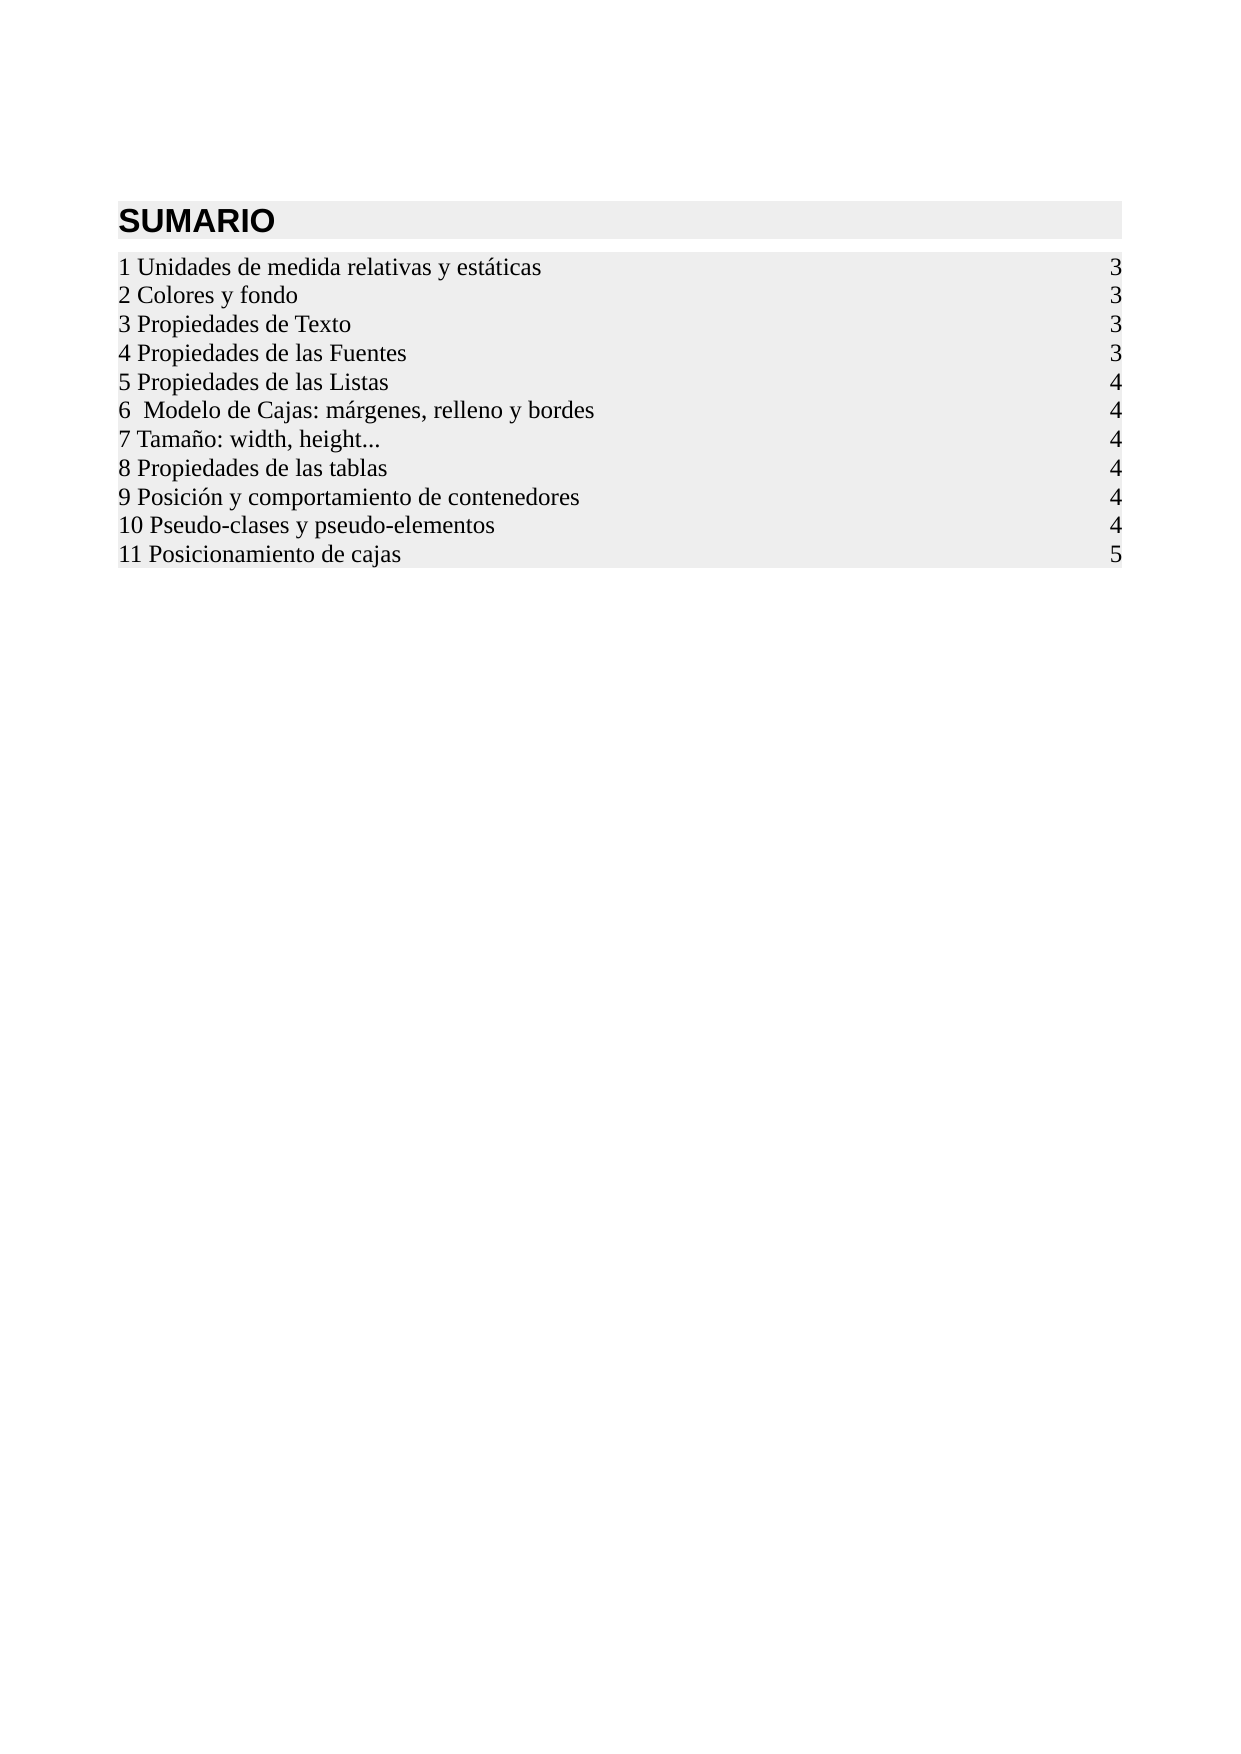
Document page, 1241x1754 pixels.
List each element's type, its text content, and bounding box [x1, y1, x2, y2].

text 8 Propiedades de las tablas 4 [118, 453, 1122, 482]
text 7 Tamaño: width, height... 4 [118, 424, 1122, 453]
text 11 Posicionamiento de cajas 5 [118, 539, 1122, 568]
subtitle SUMARIO [118, 201, 1122, 239]
text 6 Modelo de Cajas: márgenes, relleno y bordes 4 [118, 395, 1122, 424]
text 5 Propiedades de las Listas 4 [118, 367, 1122, 395]
text 4 Propiedades de las Fuentes 3 [118, 338, 1122, 367]
text 10 Pseudo-clases y pseudo-elementos 4 [118, 510, 1122, 539]
text 3 Propiedades de Texto 3 [118, 309, 1122, 338]
text 9 Posición y comportamiento de contenedores 4 [118, 482, 1122, 510]
text 2 Colores y fondo 3 [118, 280, 1122, 309]
text 1 Unidades de medida relativas y estáticas 3 [118, 252, 1122, 280]
